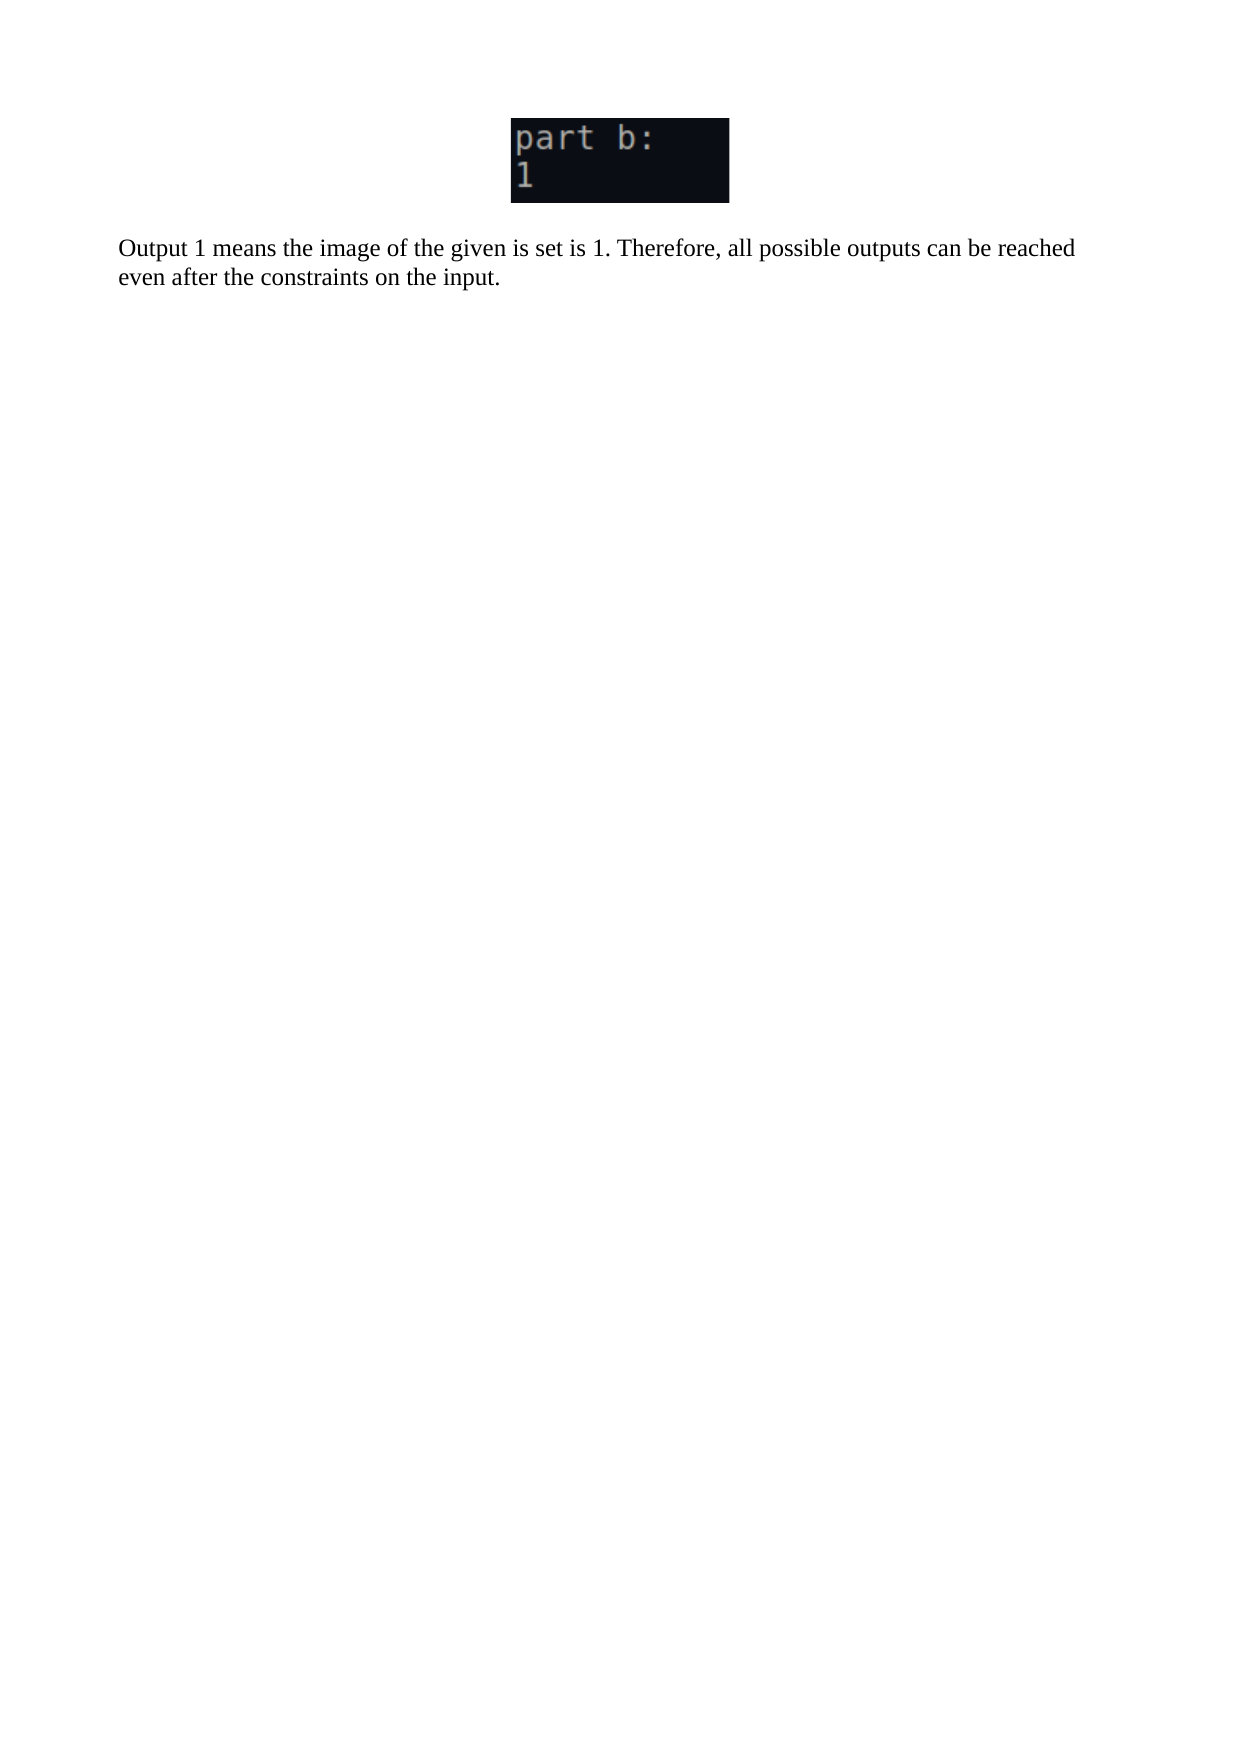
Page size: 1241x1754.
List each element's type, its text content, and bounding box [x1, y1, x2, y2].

picture [510, 118, 730, 203]
text Output 1 means the image of the given is set is 1. Therefore, all possible outputs can be reached even after the constraints on the input. [118, 233, 1122, 291]
